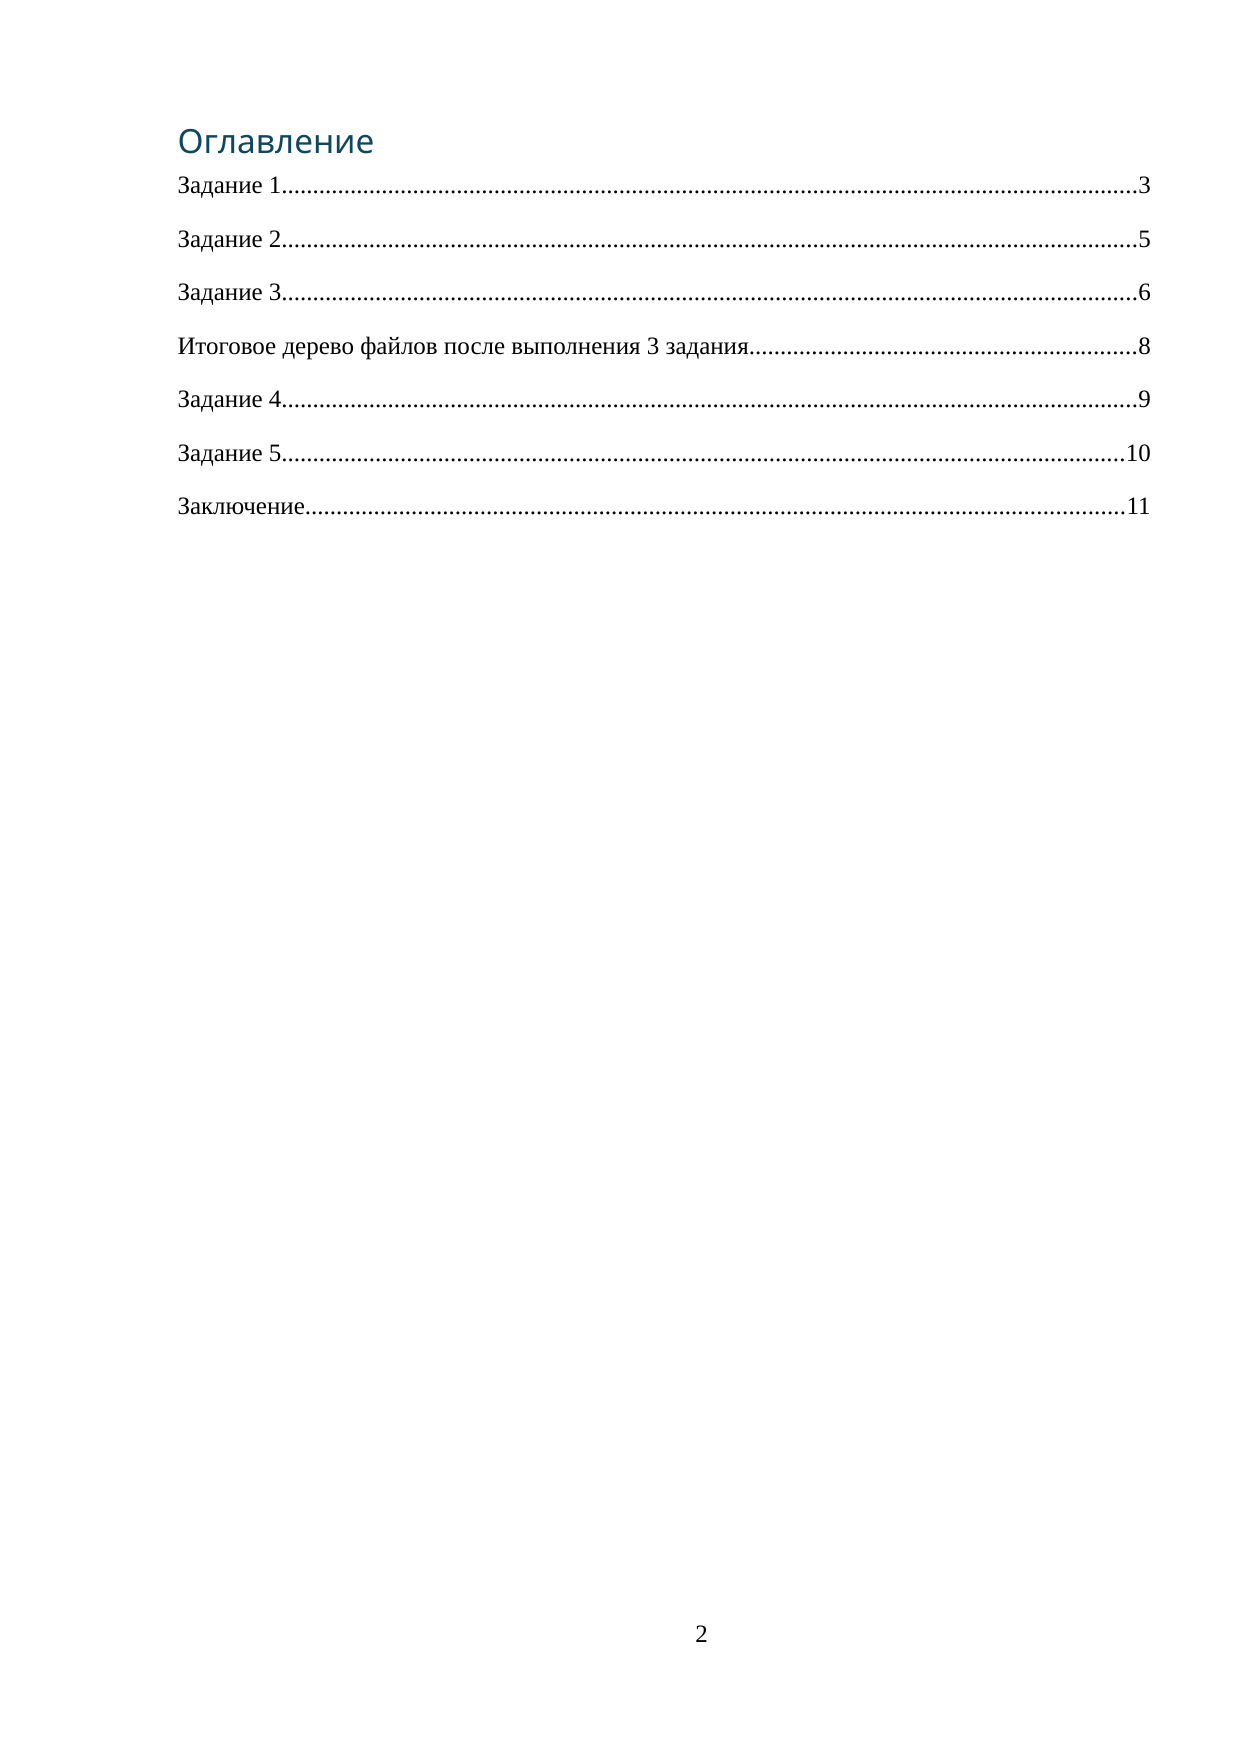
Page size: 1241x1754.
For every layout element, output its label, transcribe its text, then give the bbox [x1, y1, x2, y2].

text Задание 3 6 [177, 277, 1152, 306]
text Заключение 11 [177, 491, 1152, 520]
subtitle Оглавление [177, 118, 1152, 163]
text Задание 1 3 [177, 170, 1152, 199]
text Задание 4 9 [177, 384, 1152, 413]
text Итоговое дерево файлов после выполнения 3 задания 8 [177, 331, 1152, 359]
text Задание 2 5 [177, 224, 1152, 252]
text Задание 5 10 [177, 438, 1152, 467]
